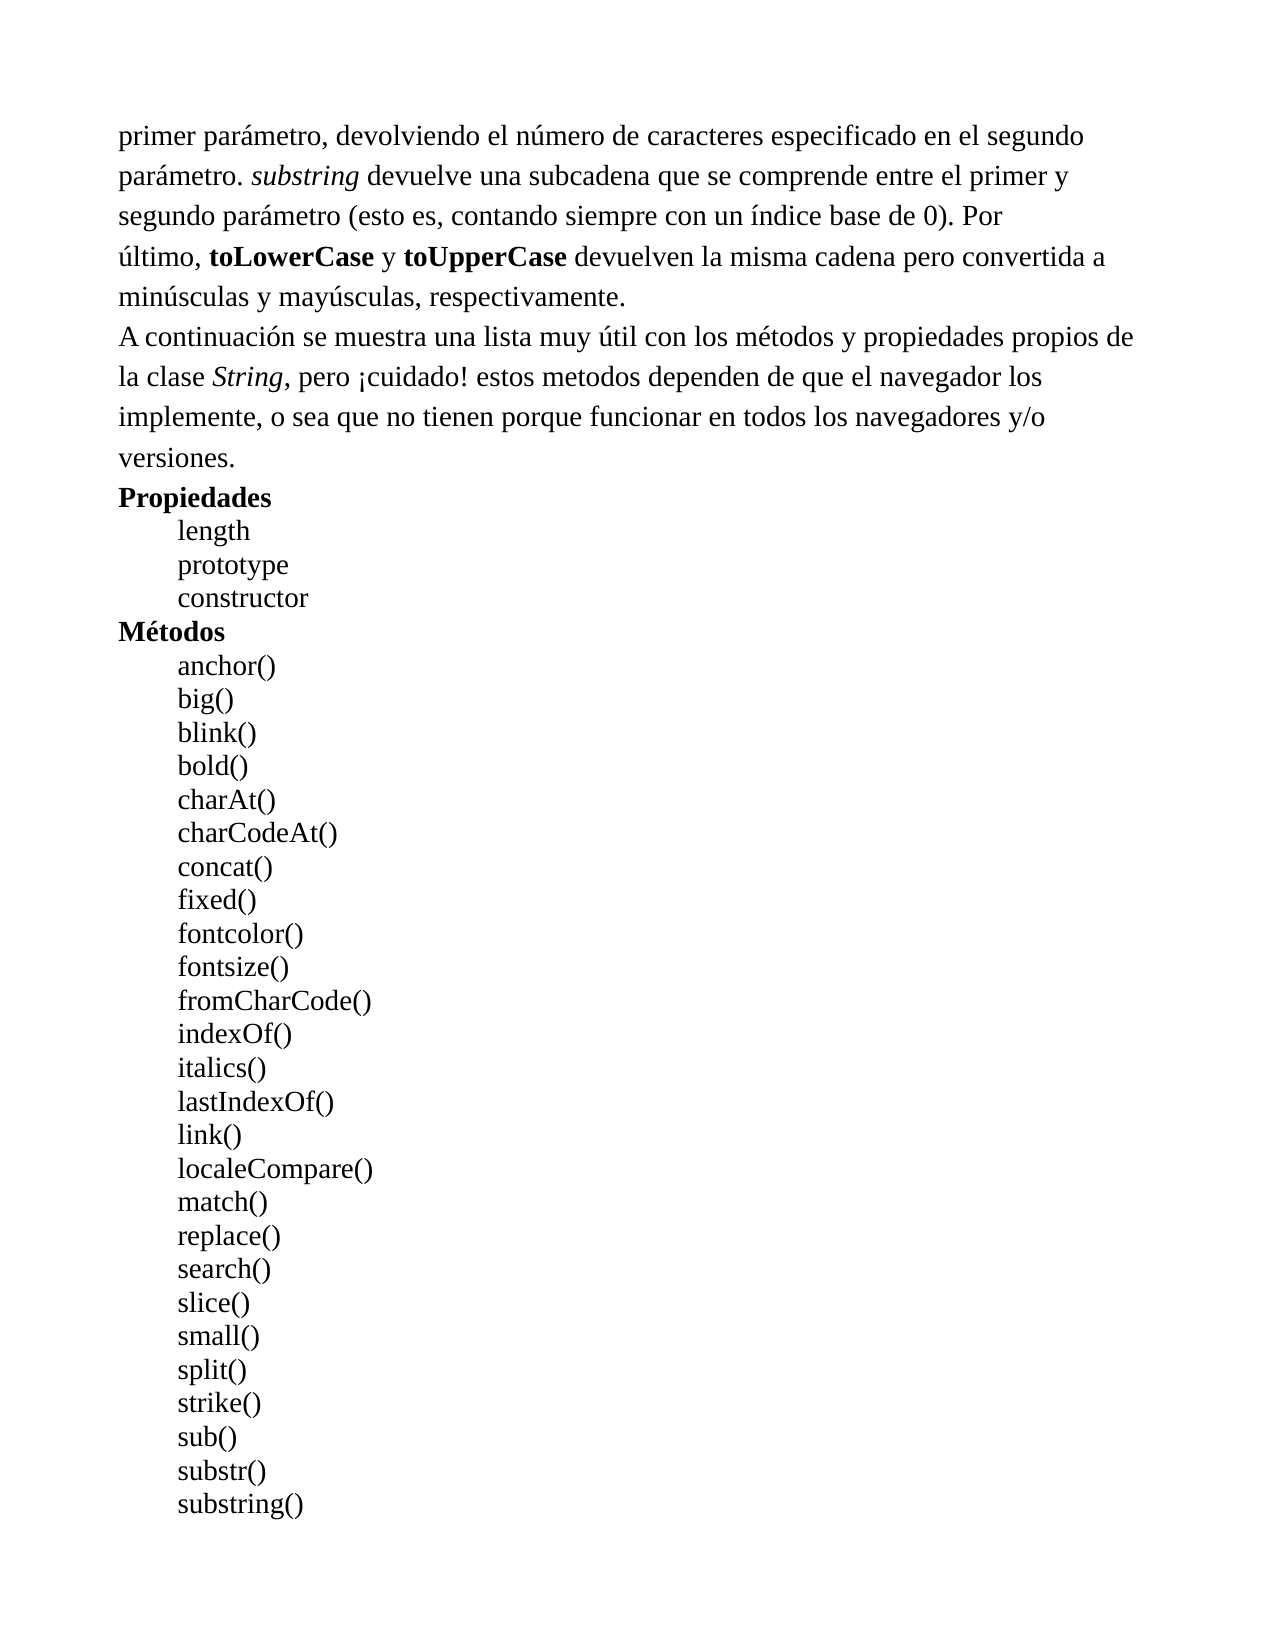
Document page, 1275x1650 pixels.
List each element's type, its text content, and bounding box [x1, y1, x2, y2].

list fixed() [177, 882, 1157, 916]
list replace() [177, 1218, 1157, 1251]
list substring() [177, 1486, 1157, 1520]
list italics() [177, 1050, 1157, 1084]
list big() [177, 681, 1157, 715]
subtitle Propiedades [118, 480, 1157, 513]
list sub() [177, 1419, 1157, 1453]
list fontsize() [177, 949, 1157, 983]
list search() [177, 1251, 1157, 1285]
list fromCharCode() [177, 983, 1157, 1017]
list split() [177, 1352, 1157, 1386]
list fontcolor() [177, 916, 1157, 949]
list blink() [177, 715, 1157, 748]
list localeCompare() [177, 1151, 1157, 1184]
subtitle Métodos [118, 614, 1157, 648]
list length [177, 513, 1157, 547]
list substr() [177, 1453, 1157, 1486]
list indexOf() [177, 1017, 1157, 1050]
list concat() [177, 849, 1157, 882]
list small() [177, 1318, 1157, 1352]
list slice() [177, 1285, 1157, 1318]
list bold() [177, 748, 1157, 782]
list link() [177, 1117, 1157, 1151]
text A continuación se muestra una lista muy útil con los métodos y propiedades propios de la clase String, pero ¡cuidado! estos metodos dependen de que el navegador los implemente, o sea que no tienen porque funcionar en todos los navegadores y/o versiones. [118, 319, 1157, 473]
list strike() [177, 1386, 1157, 1419]
list charCodeAt() [177, 815, 1157, 849]
list charAt() [177, 782, 1157, 815]
list prototype [177, 547, 1157, 581]
list match() [177, 1184, 1157, 1218]
text primer parámetro, devolviendo el número de caracteres especificado en el segundo parámetro. substring devuelve una subcadena que se comprende entre el primer y segundo parámetro (esto es, contando siempre con un índice base de 0). Por último, toLowerCase y toUpperCase devuelven la misma cadena pero convertida a minúsculas y mayúsculas, respectivamente. [118, 118, 1157, 312]
list lastIndexOf() [177, 1084, 1157, 1117]
list constructor [177, 581, 1157, 614]
list anchor() [177, 648, 1157, 681]
